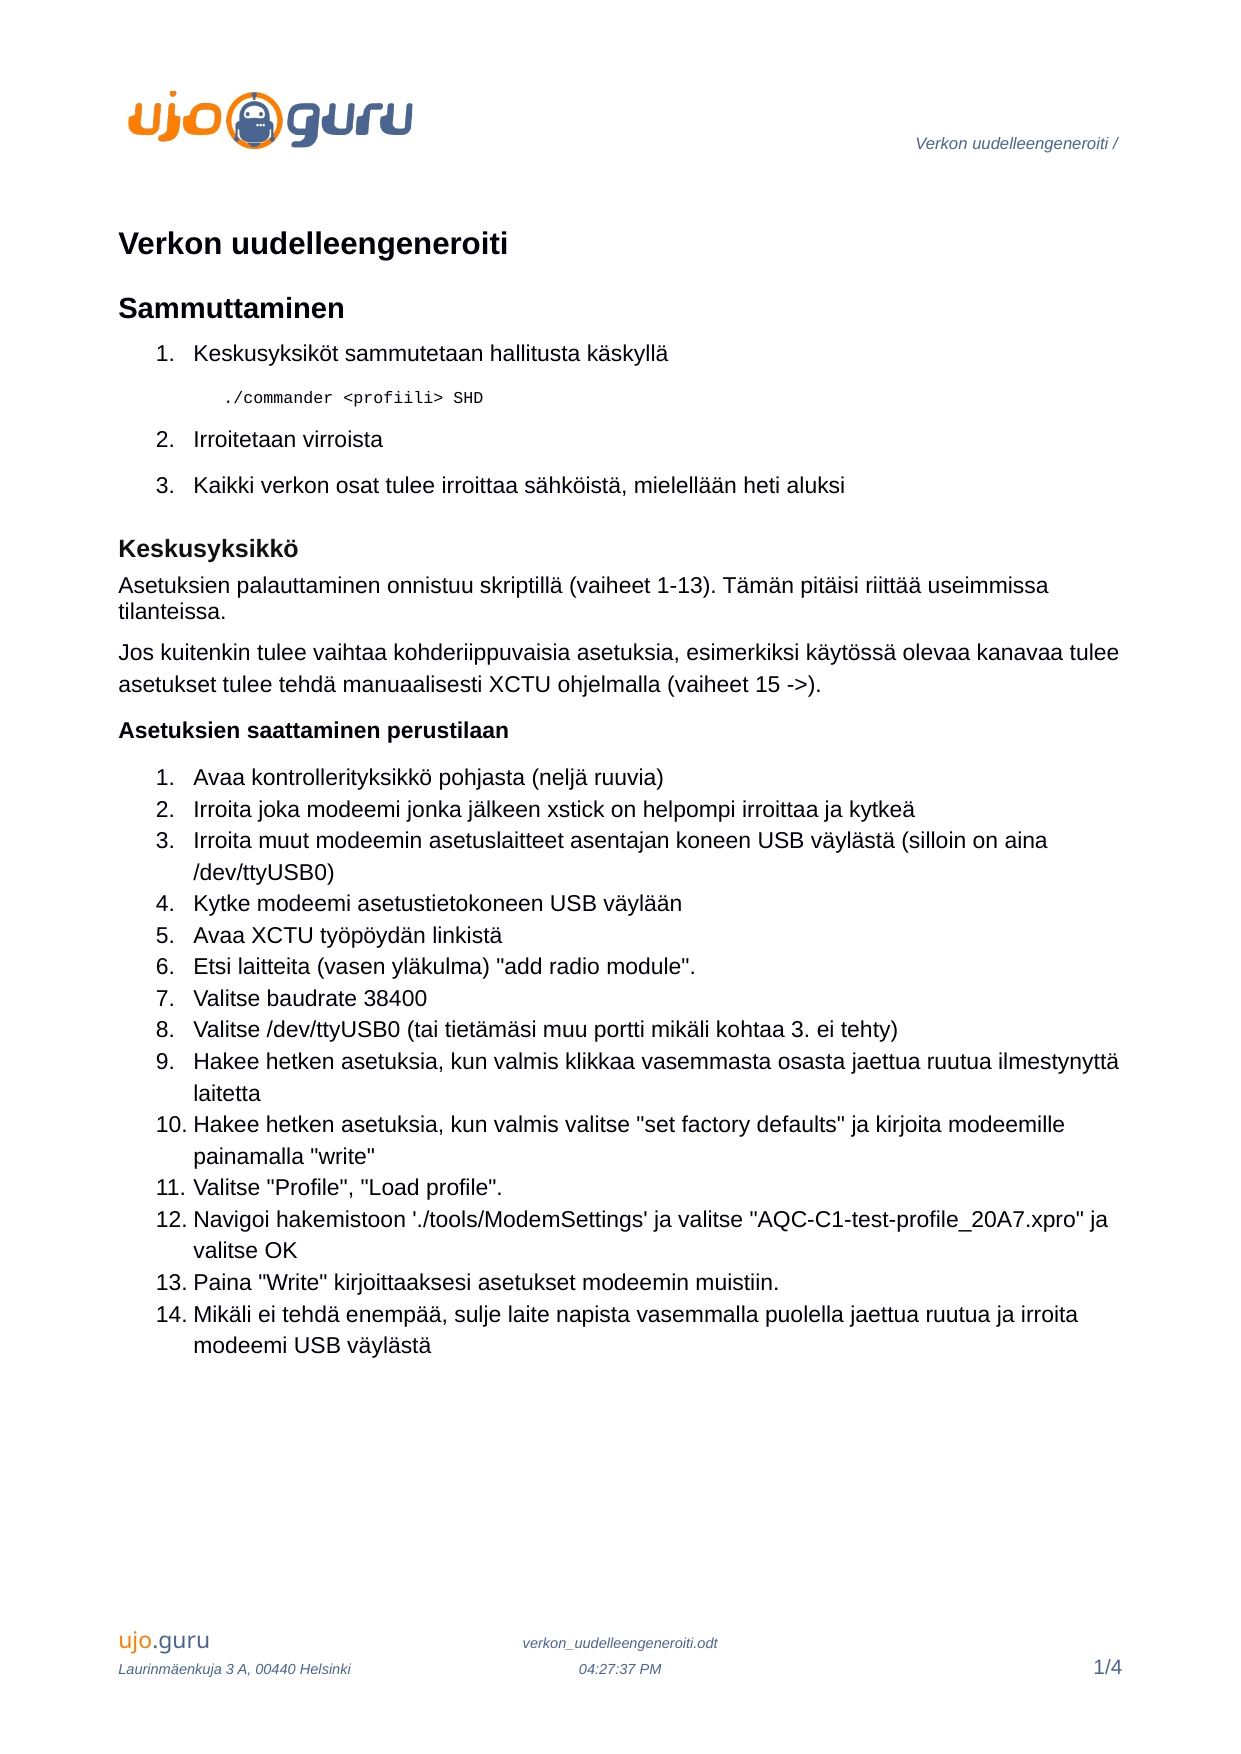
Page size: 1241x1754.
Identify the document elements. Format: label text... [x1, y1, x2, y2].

list Keskusyksiköt sammutetaan hallitusta käskyllä [156, 340, 1122, 366]
list Kaikki verkon osat tulee irroittaa sähköistä, mielellään heti aluksi [156, 472, 1122, 499]
list Paina "Write" kirjoittaaksesi asetukset modeemin muistiin. [156, 1269, 1122, 1295]
list Avaa XCTU työpöydän linkistä [156, 922, 1122, 948]
text Jos kuitenkin tulee vaihtaa kohderiippuvaisia asetuksia, esimerkiksi käytössä olevaa kanavaa tulee asetukset tulee tehdä manuaalisesti XCTU ohjelmalla (vaiheet 15 ->). [118, 639, 1122, 697]
list Irroitetaan virroista [156, 426, 1122, 452]
picture [128, 91, 413, 149]
text Asetuksien palauttaminen onnistuu skriptillä (vaiheet 1-13). Tämän pitäisi riittää useimmissa tilanteissa. [118, 572, 1122, 624]
list Hakee hetken asetuksia, kun valmis klikkaa vasemmasta osasta jaettua ruutua ilmestynyttä laitetta [156, 1048, 1122, 1106]
text Asetuksien saattaminen perustilaan [118, 717, 1122, 744]
list Irroita joka modeemi jonka jälkeen xstick on helpompi irroittaa ja kytkeä [156, 796, 1122, 822]
subtitle Sammuttaminen [118, 291, 1122, 325]
list Avaa kontrollerityksikkö pohjasta (neljä ruuvia) [156, 764, 1122, 790]
list Etsi laitteita (vasen yläkulma) "add radio module". [156, 953, 1122, 980]
list Mikäli ei tehdä enempää, sulje laite napista vasemmalla puolella jaettua ruutua ja irroita modeemi USB väylästä [156, 1301, 1122, 1358]
list Hakee hetken asetuksia, kun valmis valitse "set factory defaults" ja kirjoita modeemille painamalla "write" [156, 1111, 1122, 1169]
list ./commander <profiili> SHD [186, 389, 1122, 408]
list Irroita muut modeemin asetuslaitteet asentajan koneen USB väylästä (silloin on aina /dev/ttyUSB0) [156, 827, 1122, 885]
list Valitse baudrate 38400 [156, 985, 1122, 1011]
list Navigoi hakemistoon './tools/ModemSettings' ja valitse "AQC-C1-test-profile_20A7.xpro" ja valitse OK [156, 1206, 1122, 1264]
list Valitse "Profile", "Load profile". [156, 1174, 1122, 1201]
list Valitse /dev/ttyUSB0 (tai tietämäsi muu portti mikäli kohtaa 3. ei tehty) [156, 1016, 1122, 1043]
subtitle Verkon uudelleengeneroiti [118, 225, 1122, 261]
list Kytke modeemi asetustietokoneen USB väylään [156, 890, 1122, 917]
subtitle Keskusyksikkö [118, 534, 1122, 563]
